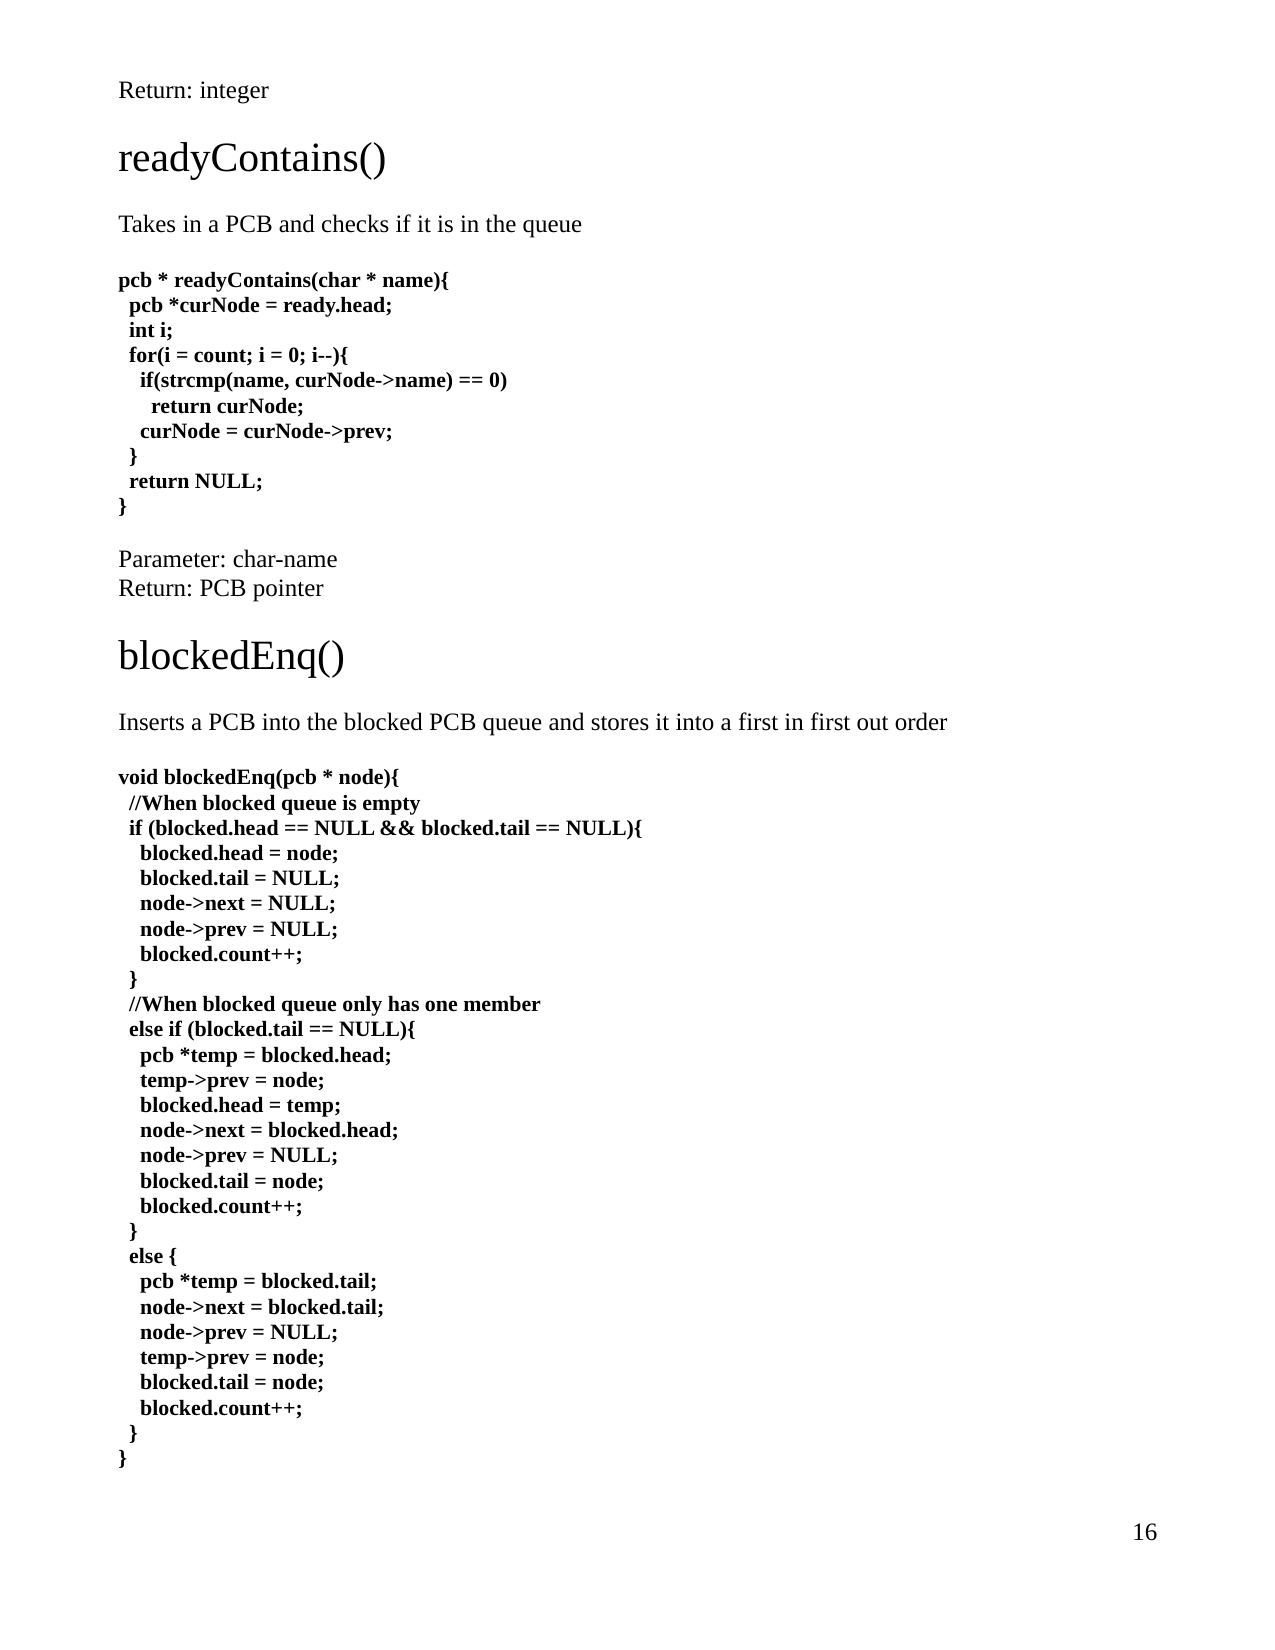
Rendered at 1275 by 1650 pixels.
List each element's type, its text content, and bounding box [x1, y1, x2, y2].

text temp->prev = node; [118, 1344, 1157, 1369]
text temp->prev = node; [118, 1067, 1157, 1092]
text } [118, 1420, 1157, 1445]
text } [118, 493, 1157, 519]
text blocked.count++; [118, 941, 1157, 966]
text node->prev = NULL; [118, 1319, 1157, 1344]
text pcb *curNode = ready.head; [118, 292, 1157, 317]
text node->next = NULL; [118, 890, 1157, 916]
text blocked.tail = node; [118, 1369, 1157, 1394]
text } [118, 1218, 1157, 1243]
text blocked.count++; [118, 1394, 1157, 1420]
text blocked.tail = node; [118, 1168, 1157, 1193]
text Takes in a PCB and checks if it is in the queue [118, 209, 1157, 238]
text blocked.head = node; [118, 840, 1157, 865]
text if(strcmp(name, curNode->name) == 0) [118, 367, 1157, 393]
text Return: integer [118, 75, 1157, 104]
text node->prev = NULL; [118, 1142, 1157, 1168]
text pcb *temp = blocked.tail; [118, 1268, 1157, 1294]
text blocked.tail = NULL; [118, 865, 1157, 890]
text pcb * readyContains(char * name){ [118, 267, 1157, 292]
text } [118, 1445, 1157, 1470]
text Inserts a PCB into the blocked PCB queue and stores it into a first in first out order [118, 707, 1157, 736]
text for(i = count; i = 0; i--){ [118, 342, 1157, 367]
text node->next = blocked.head; [118, 1117, 1157, 1142]
text int i; [118, 317, 1157, 342]
text return NULL; [118, 468, 1157, 493]
text blocked.head = temp; [118, 1092, 1157, 1117]
text else { [118, 1243, 1157, 1268]
text readyContains() [118, 132, 1157, 180]
text } [118, 443, 1157, 468]
text Return: PCB pointer [118, 573, 1157, 601]
text if (blocked.head == NULL && blocked.tail == NULL){ [118, 815, 1157, 840]
text //When blocked queue only has one member [118, 991, 1157, 1016]
text curNode = curNode->prev; [118, 418, 1157, 443]
text blocked.count++; [118, 1193, 1157, 1218]
text void blockedEnq(pcb * node){ [118, 764, 1157, 789]
text node->prev = NULL; [118, 916, 1157, 941]
text pcb *temp = blocked.head; [118, 1042, 1157, 1067]
text else if (blocked.tail == NULL){ [118, 1016, 1157, 1042]
text Parameter: char-name [118, 544, 1157, 573]
text blockedEnq() [118, 630, 1157, 678]
text node->next = blocked.tail; [118, 1294, 1157, 1319]
text //When blocked queue is empty [118, 789, 1157, 815]
text return curNode; [118, 393, 1157, 418]
text } [118, 966, 1157, 991]
